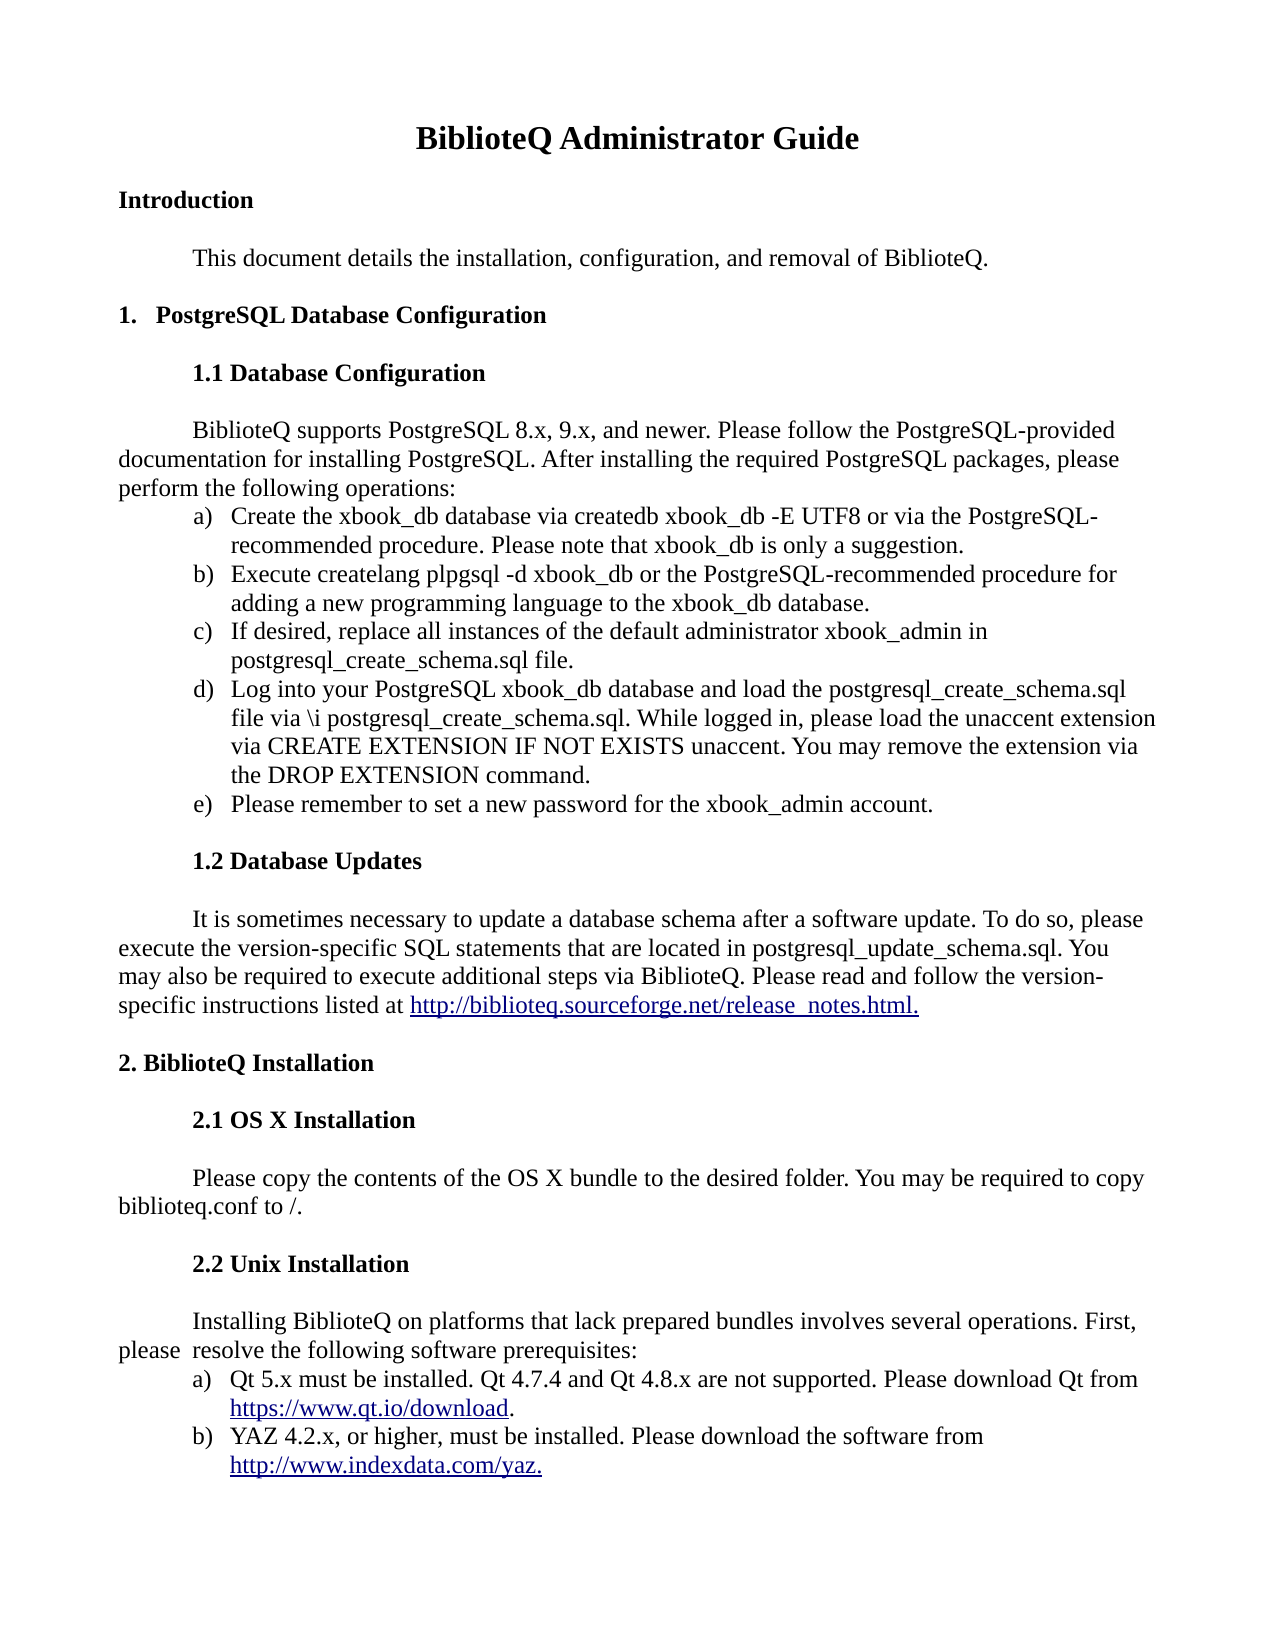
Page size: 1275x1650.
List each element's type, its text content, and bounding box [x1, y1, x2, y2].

text BiblioteQ supports PostgreSQL 8.x, 9.x, and newer. Please follow the PostgreSQL-provided documentation for installing PostgreSQL. After installing the required PostgreSQL packages, please perform the following operations: [118, 415, 1157, 501]
text 2.1 OS X Installation [118, 1105, 1157, 1134]
list YAZ 4.2.x, or higher, must be installed. Please download the software from http://www.indexdata.com/yaz. [192, 1421, 1157, 1479]
list Please remember to set a new password for the xbook_admin account. [193, 789, 1157, 818]
list If desired, replace all instances of the default administrator xbook_admin in postgresql_create_schema.sql file. [193, 616, 1157, 674]
list Qt 5.x must be installed. Qt 4.7.4 and Qt 4.8.x are not supported. Please download Qt from https://www.qt.io/download. [192, 1364, 1157, 1421]
text 2. BiblioteQ Installation [118, 1048, 1157, 1076]
text This document details the installation, configuration, and removal of BiblioteQ. [118, 243, 1157, 271]
text 2.2 Unix Installation [118, 1249, 1157, 1278]
list Log into your PostgreSQL xbook_db database and load the postgresql_create_schema.sql file via \i postgresql_create_schema.sql. While logged in, please load the unaccent extension via CREATE EXTENSION IF NOT EXISTS unaccent. You may remove the extension via the DROP EXTENSION command. [193, 674, 1157, 789]
list Execute createlang plpgsql -d xbook_db or the PostgreSQL-recommended procedure for adding a new programming language to the xbook_db database. [193, 559, 1157, 616]
text BiblioteQ Administrator Guide [118, 118, 1157, 156]
text It is sometimes necessary to update a database schema after a software update. To do so, please execute the version-specific SQL statements that are located in postgresql_update_schema.sql. You may also be required to execute additional steps via BiblioteQ. Please read and follow the version-specific instructions listed at http://biblioteq.sourceforge.net/release_notes.html. [118, 904, 1157, 1019]
list Create the xbook_db database via createdb xbook_db -E UTF8 or via the PostgreSQL-recommended procedure. Please note that xbook_db is only a suggestion. [193, 501, 1157, 559]
text 1.2 Database Updates [118, 846, 1157, 875]
text 1.1 Database Configuration [118, 358, 1157, 386]
list PostgreSQL Database Configuration [118, 300, 1157, 329]
text Introduction [118, 185, 1157, 214]
text Please copy the contents of the OS X bundle to the desired folder. You may be required to copy biblioteq.conf to /. [118, 1163, 1157, 1220]
text Installing BiblioteQ on platforms that lack prepared bundles involves several operations. First, please resolve the following software prerequisites: [118, 1306, 1157, 1364]
